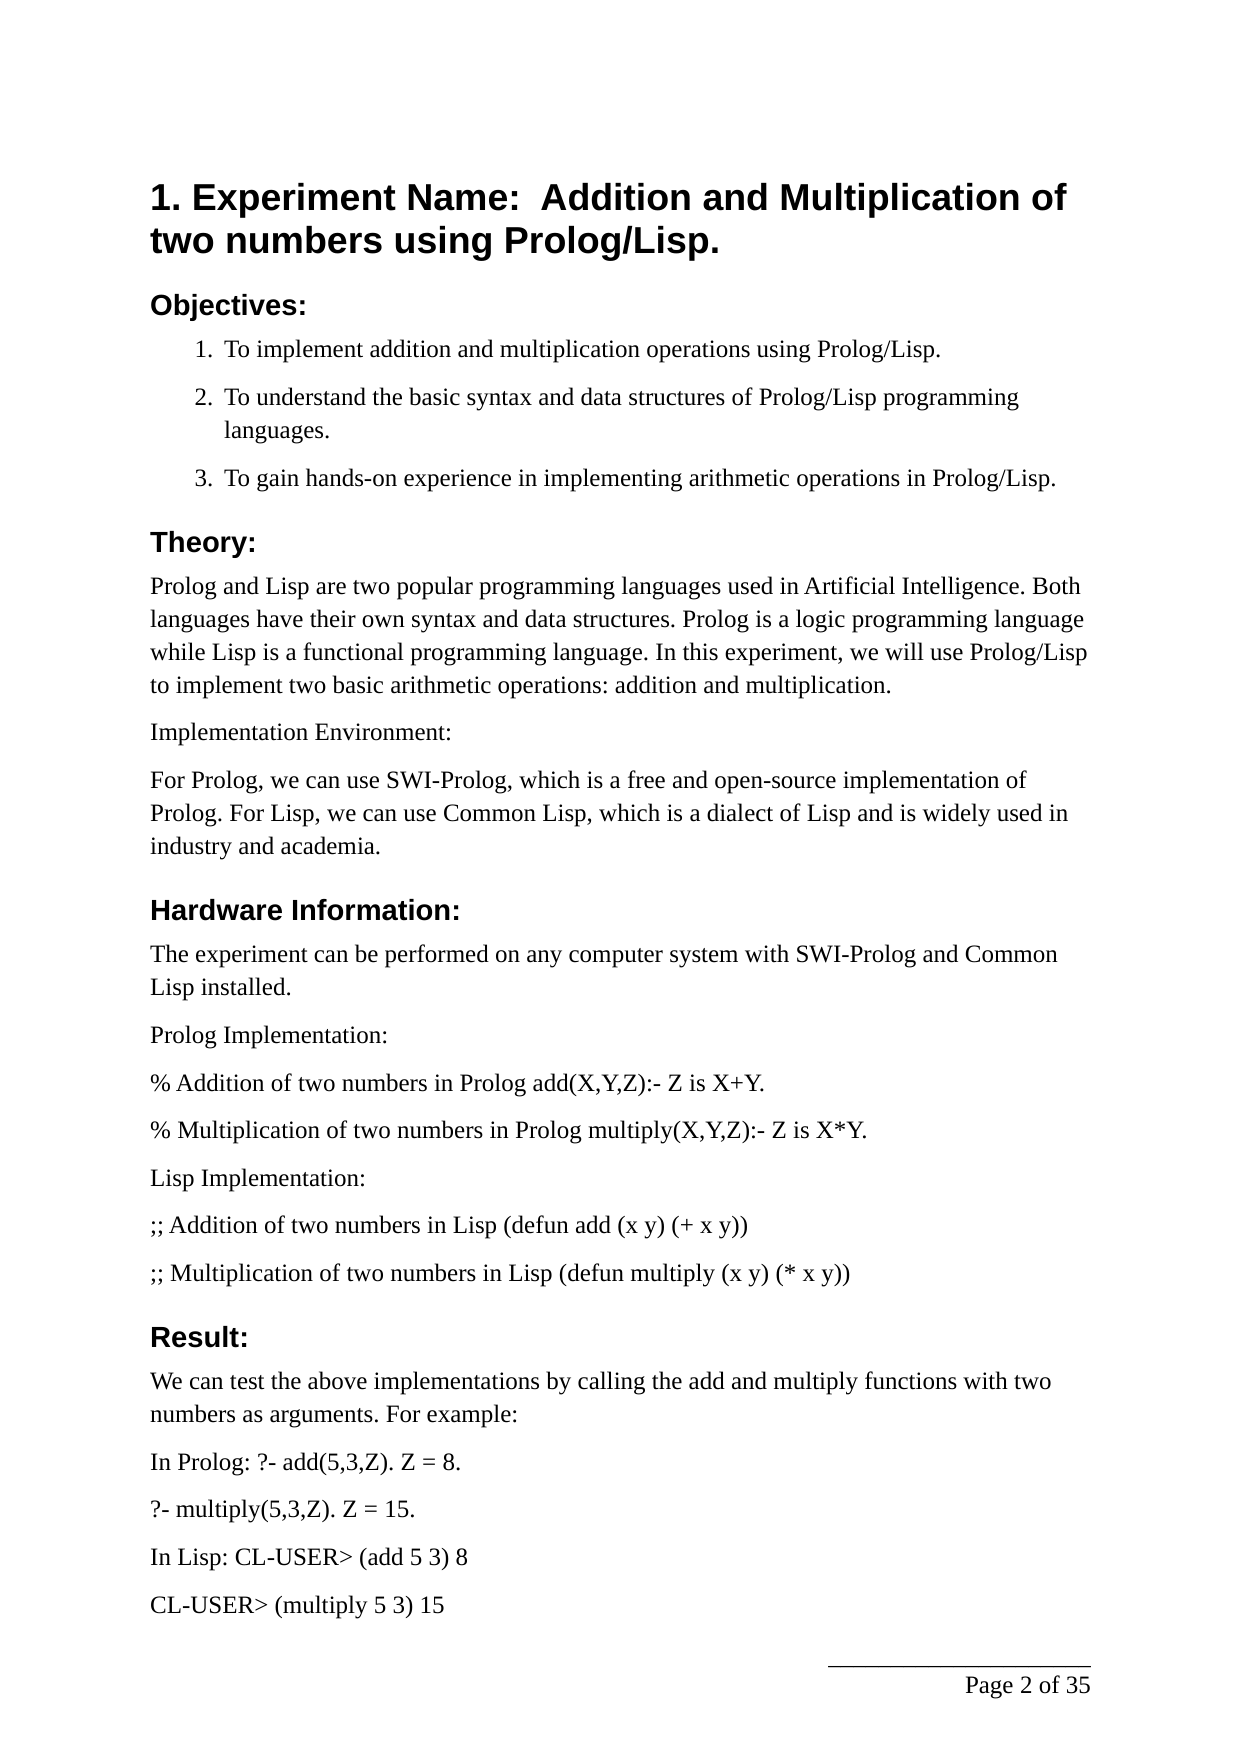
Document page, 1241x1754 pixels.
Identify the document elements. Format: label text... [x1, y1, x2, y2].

subtitle 1. Experiment Name: Addition and Multiplication of two numbers using Prolog/Lisp. [150, 175, 1091, 261]
text For Prolog, we can use SWI-Prolog, which is a free and open-source implementation of Prolog. For Lisp, we can use Common Lisp, which is a dialect of Lisp and is widely used in industry and academia. [150, 765, 1091, 860]
text In Lisp: CL-USER> (add 5 3) 8 [150, 1542, 1091, 1571]
text ?- multiply(5,3,Z). Z = 15. [150, 1494, 1091, 1523]
text The experiment can be performed on any computer system with SWI-Prolog and Common Lisp installed. [150, 939, 1091, 1001]
subtitle Theory: [150, 525, 1091, 558]
text % Addition of two numbers in Prolog add(X,Y,Z):- Z is X+Y. [150, 1068, 1091, 1096]
list To implement addition and multiplication operations using Prolog/Lisp. [194, 334, 1091, 363]
text ;; Multiplication of two numbers in Lisp (defun multiply (x y) (* x y)) [150, 1258, 1091, 1287]
text Prolog and Lisp are two popular programming languages used in Artificial Intelligence. Both languages have their own syntax and data structures. Prolog is a logic programming language while Lisp is a functional programming language. In this experiment, we will use Prolog/Lisp to implement two basic arithmetic operations: addition and multiplication. [150, 571, 1091, 699]
text Prolog Implementation: [150, 1020, 1091, 1049]
text % Multiplication of two numbers in Prolog multiply(X,Y,Z):- Z is X*Y. [150, 1115, 1091, 1144]
subtitle Result: [150, 1320, 1091, 1354]
text We can test the above implementations by calling the add and multiply functions with two numbers as arguments. For example: [150, 1366, 1091, 1428]
list To understand the basic syntax and data structures of Prolog/Lisp programming languages. [194, 382, 1091, 444]
text Lisp Implementation: [150, 1163, 1091, 1192]
list To gain hands-on experience in implementing arithmetic operations in Prolog/Lisp. [194, 463, 1091, 491]
text In Prolog: ?- add(5,3,Z). Z = 8. [150, 1447, 1091, 1476]
text Implementation Environment: [150, 717, 1091, 746]
text ;; Addition of two numbers in Lisp (defun add (x y) (+ x y)) [150, 1210, 1091, 1239]
subtitle Objectives: [150, 288, 1091, 322]
text CL-USER> (multiply 5 3) 15 [150, 1590, 1091, 1618]
subtitle Hardware Information: [150, 893, 1091, 927]
